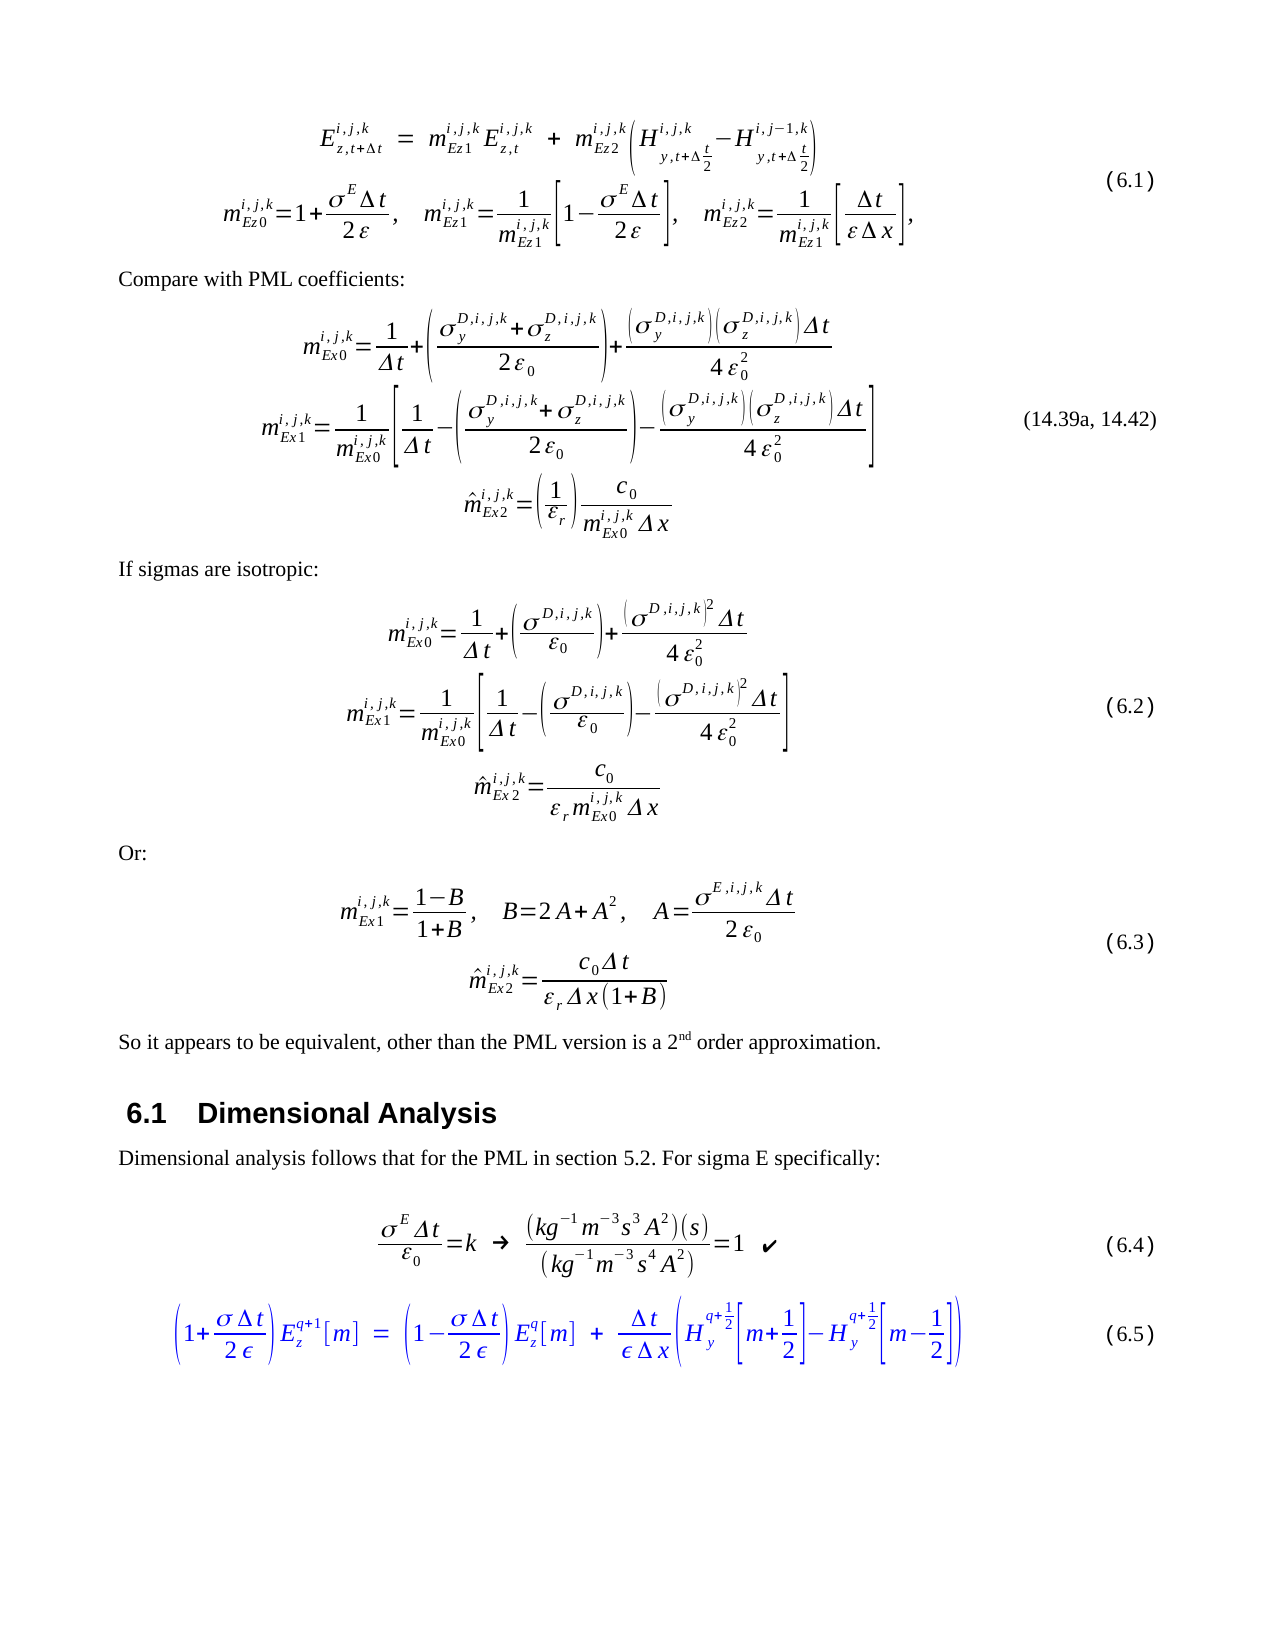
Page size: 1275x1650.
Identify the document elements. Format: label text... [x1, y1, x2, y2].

text (6.5) [118, 1295, 1157, 1370]
subtitle Dimensional Analysis [118, 1096, 1157, 1130]
text (6.1) [118, 118, 1157, 251]
text ✔ (6.4) [118, 1210, 1157, 1280]
text Compare with PML coefficients: [118, 266, 1157, 291]
text Or: [118, 839, 1157, 865]
text (14.39a, 14.42) [118, 306, 1157, 541]
text (6.2) [118, 596, 1157, 824]
text So it appears to be equivalent, other than the PML version is a 2nd order approximation. [118, 1029, 1157, 1054]
text Dimensional analysis follows that for the PML in section 5.2. For sigma E specifically: [118, 1145, 1157, 1170]
text If sigmas are isotropic: [118, 556, 1157, 581]
text (6.3) [118, 880, 1157, 1014]
